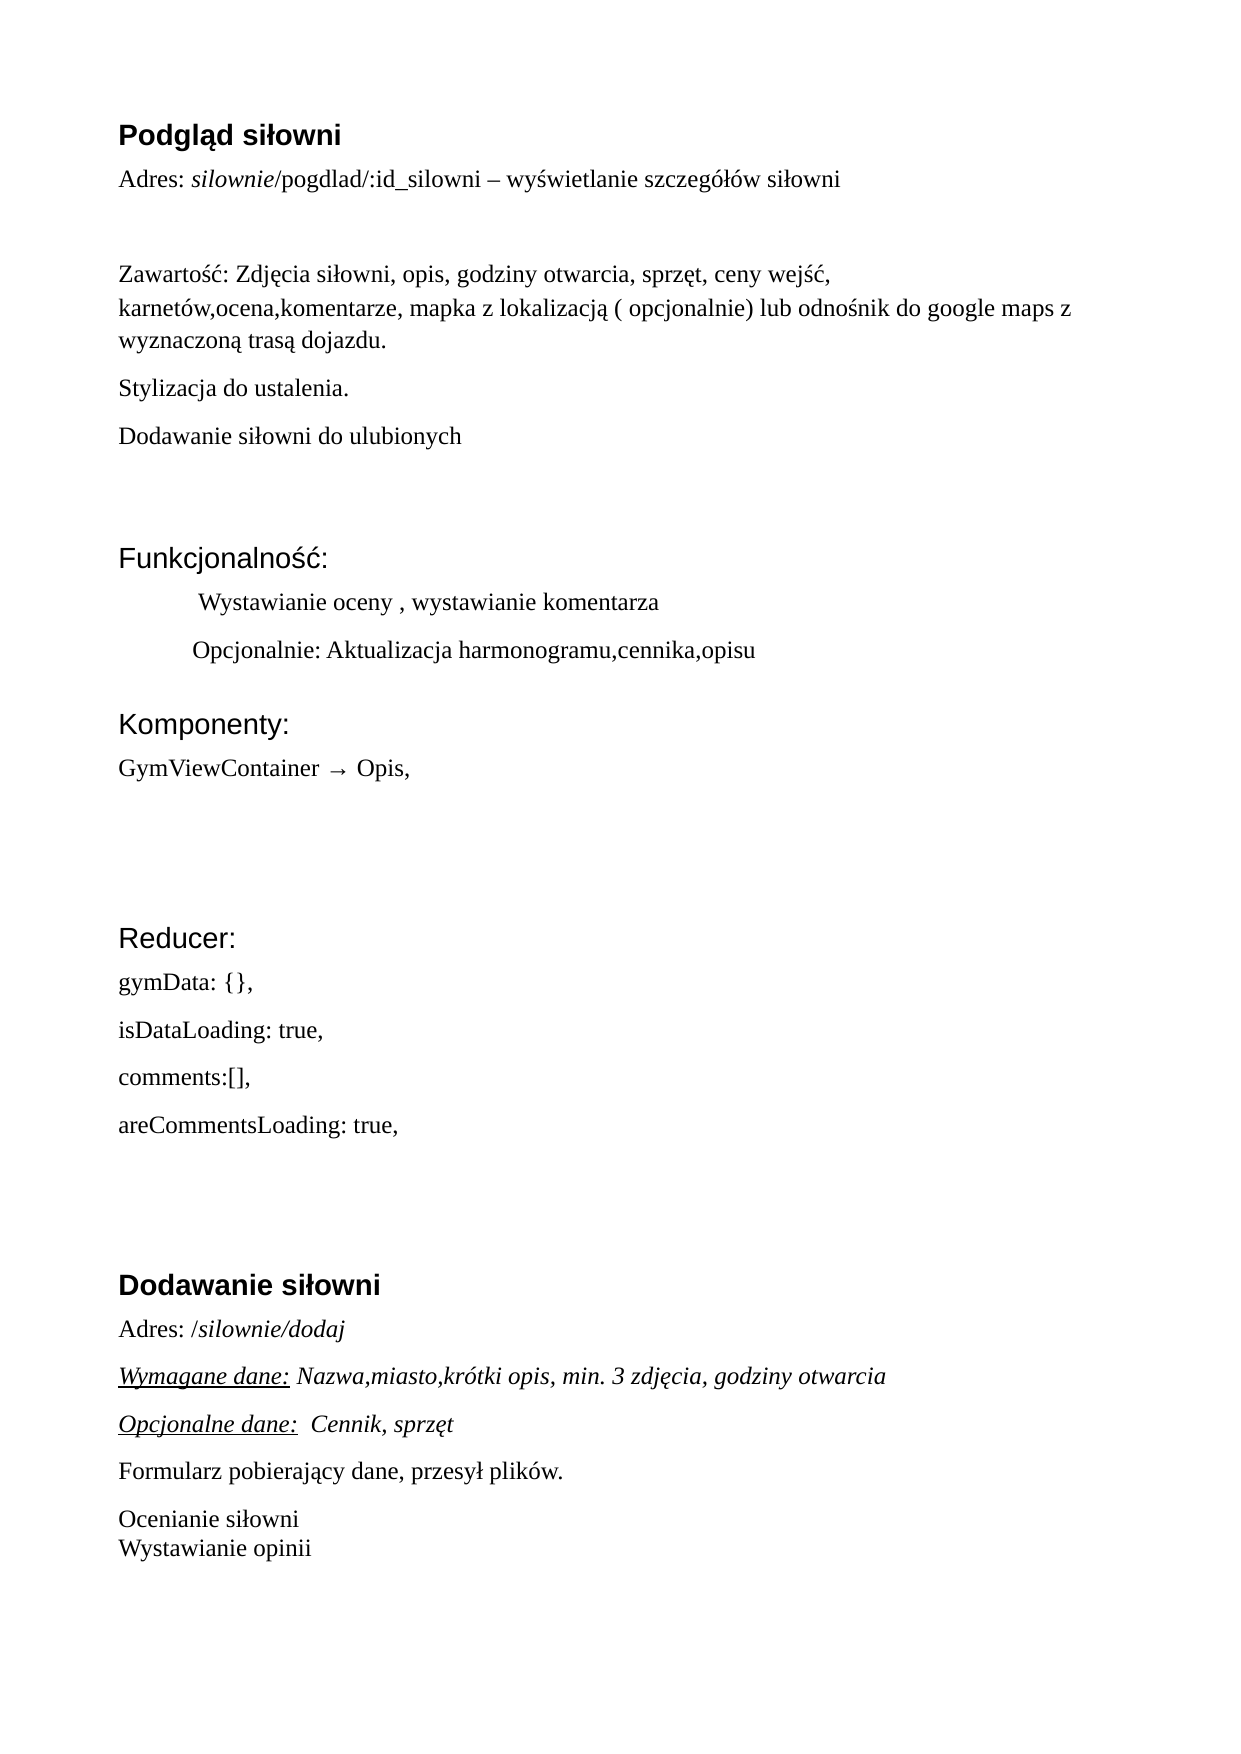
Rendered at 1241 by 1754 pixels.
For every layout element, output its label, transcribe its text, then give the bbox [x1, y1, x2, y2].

text areCommentsLoading: true, [118, 1110, 1122, 1139]
text Adres: silownie/pogdlad/:id_silowni – wyświetlanie szczegółów siłowni [118, 164, 1122, 193]
text gymData: {}, [118, 967, 1122, 996]
text Stylizacja do ustalenia. [118, 373, 1122, 402]
subtitle Reducer: [118, 921, 1122, 955]
text Formularz pobierający dane, przesył plików. [118, 1456, 1122, 1485]
subtitle Dodawanie siłowni [118, 1267, 1122, 1301]
text Adres: /silownie/dodaj [118, 1314, 1122, 1342]
text Wystawianie opinii [118, 1533, 1122, 1562]
subtitle Podgląd siłowni [118, 118, 1122, 152]
text comments:[], [118, 1062, 1122, 1091]
subtitle Funkcjonalność: [118, 541, 1122, 574]
text Opcjonalnie: Aktualizacja harmonogramu,cennika,opisu [118, 635, 1122, 663]
text GymViewContainer → Opis, [118, 753, 1122, 782]
text Wymagane dane: Nazwa,miasto,krótki opis, min. 3 zdjęcia, godziny otwarcia [118, 1361, 1122, 1390]
text isDataLoading: true, [118, 1015, 1122, 1043]
text Opcjonalne dane: Cennik, sprzęt [118, 1409, 1122, 1438]
text Dodawanie siłowni do ulubionych [118, 421, 1122, 449]
text Ocenianie siłowni [118, 1504, 1122, 1533]
text Wystawianie oceny , wystawianie komentarza [118, 587, 1122, 616]
text Zawartość: Zdjęcia siłowni, opis, godziny otwarcia, sprzęt, ceny wejść, karnetów,ocena,komentarze, mapka z lokalizacją ( opcjonalnie) lub odnośnik do google maps z wyznaczoną trasą dojazdu. [118, 259, 1122, 354]
subtitle Komponenty: [118, 707, 1122, 741]
